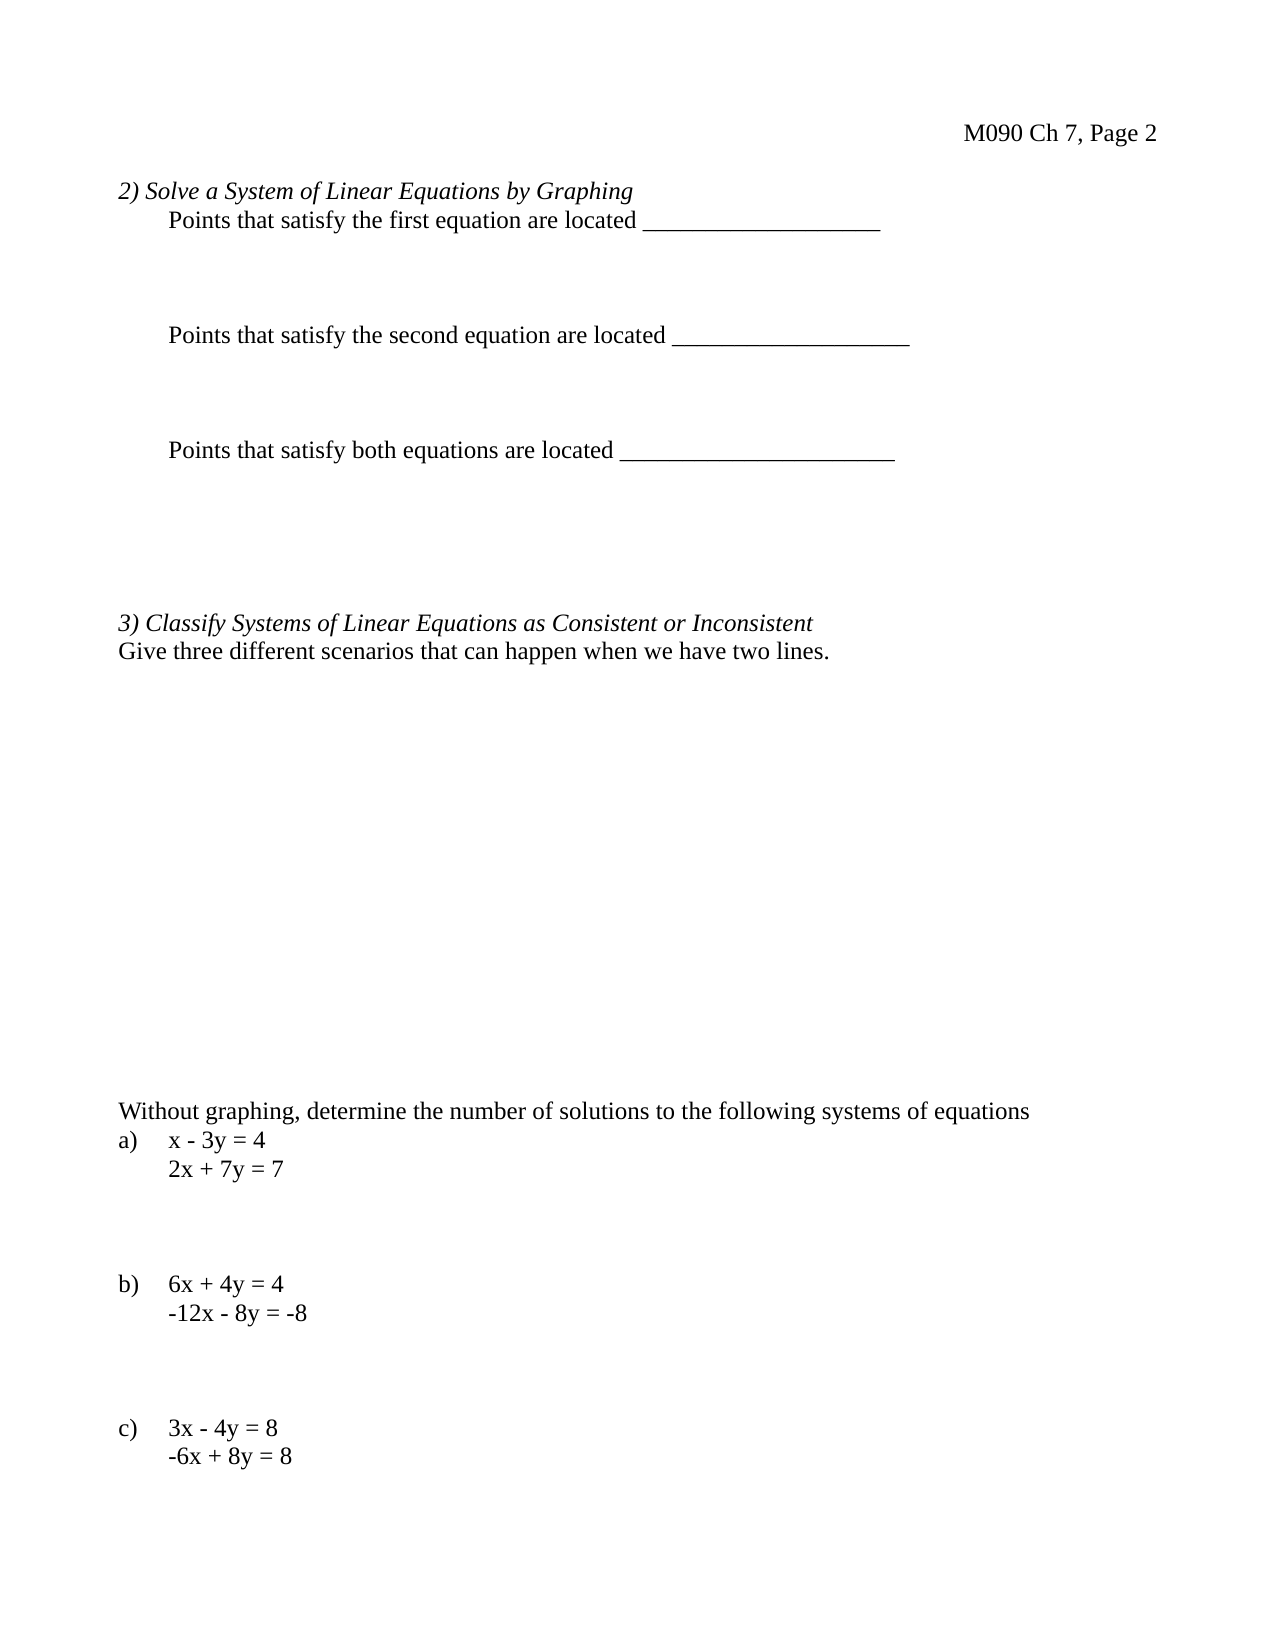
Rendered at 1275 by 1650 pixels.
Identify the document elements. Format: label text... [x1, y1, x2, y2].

text 2x + 7y = 7 [118, 1154, 1157, 1183]
text Points that satisfy the second equation are located ___________________ [118, 320, 1157, 349]
text 2) Solve a System of Linear Equations by Graphing [118, 176, 1157, 205]
text -12x - 8y = -8 [118, 1298, 1157, 1326]
text Without graphing, determine the number of solutions to the following systems of equations [118, 1096, 1157, 1125]
text a) x - 3y = 4 [118, 1125, 1157, 1154]
text Points that satisfy both equations are located ______________________ [118, 435, 1157, 464]
text 3) Classify Systems of Linear Equations as Consistent or Inconsistent [118, 608, 1157, 636]
text b) 6x + 4y = 4 [118, 1269, 1157, 1298]
text Points that satisfy the first equation are located ___________________ [118, 205, 1157, 234]
text c) 3x - 4y = 8 [118, 1413, 1157, 1441]
text -6x + 8y = 8 [118, 1441, 1157, 1470]
text Give three different scenarios that can happen when we have two lines. [118, 636, 1157, 665]
